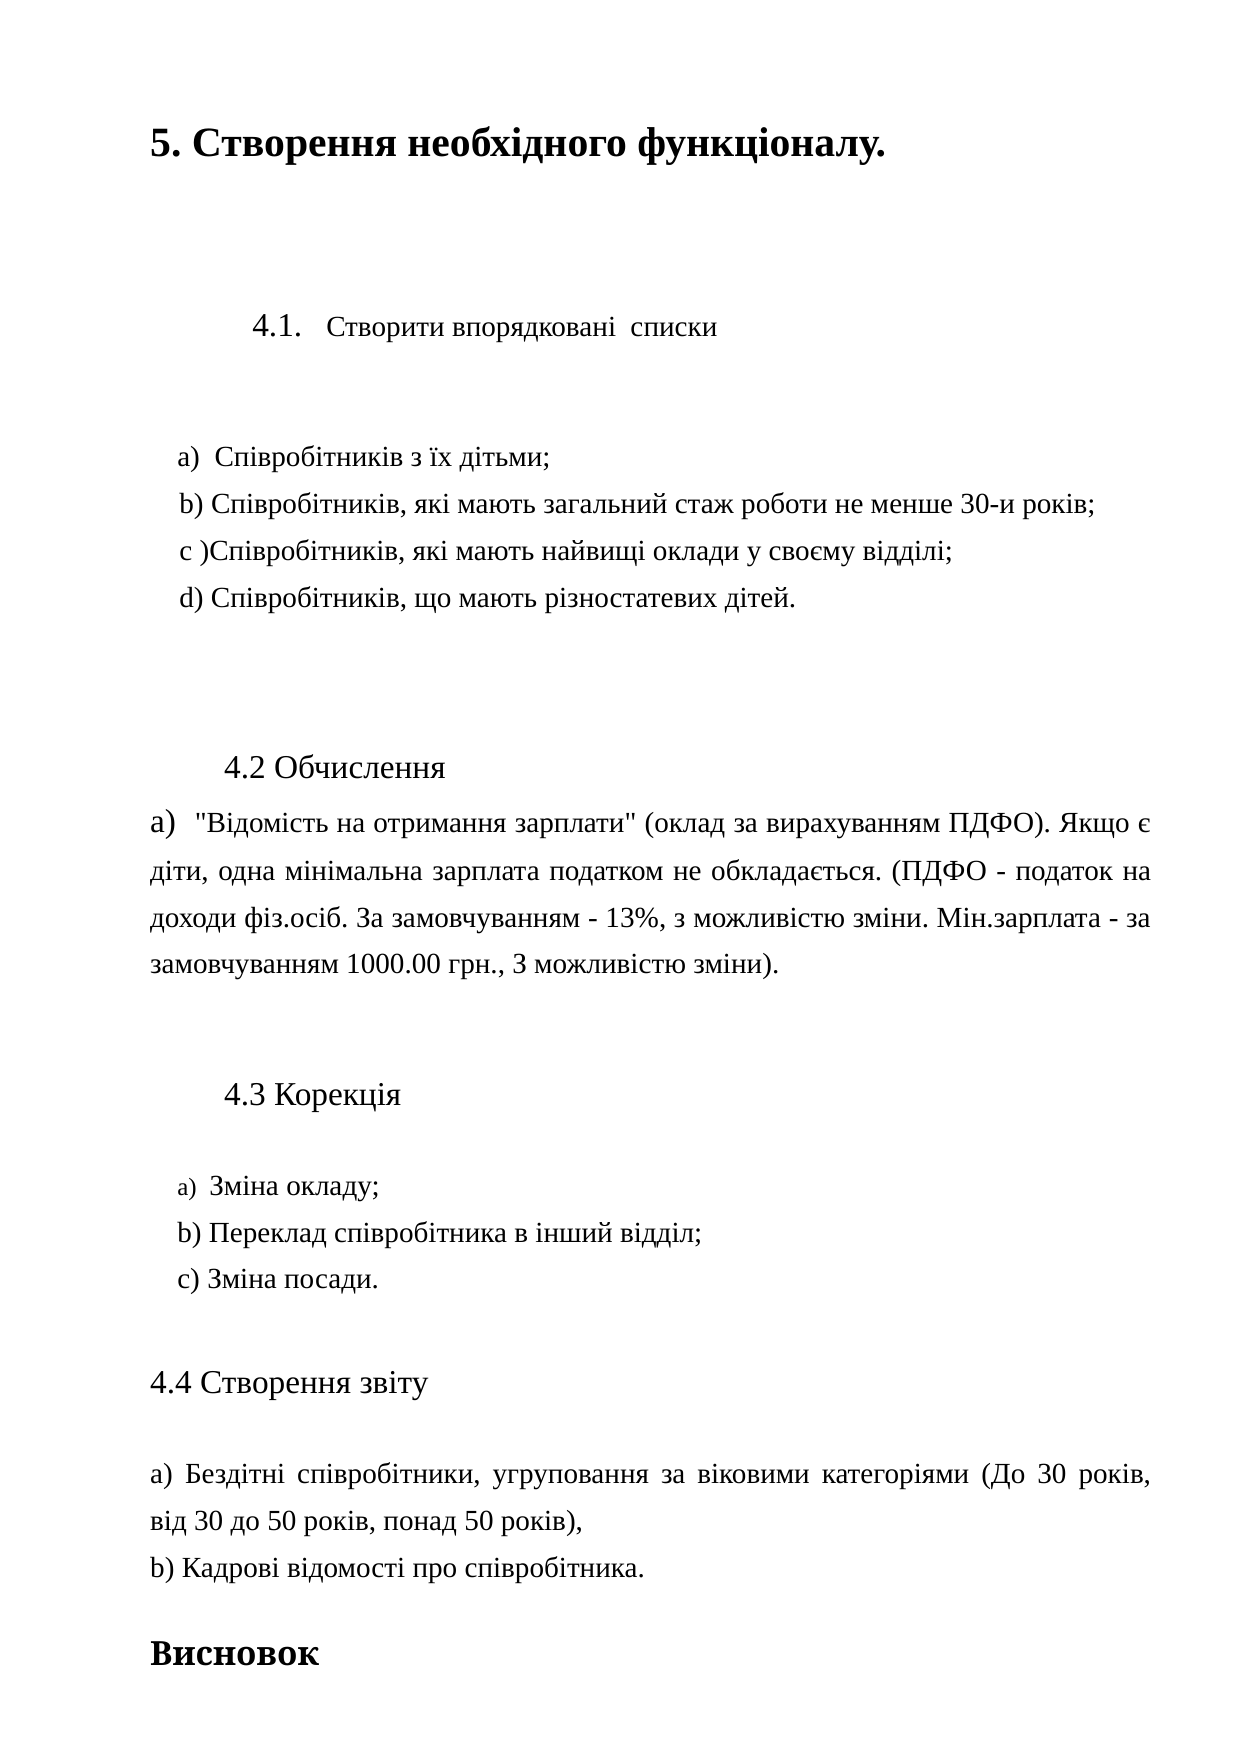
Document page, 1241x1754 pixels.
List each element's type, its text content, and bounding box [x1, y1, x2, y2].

text b) Співробітників, які мають загальний стаж роботи не менше 30-и років; [150, 486, 1152, 520]
text 4.1. Створити впорядковані списки [177, 305, 1152, 344]
text a) "Відомість на отримання зарплати" (оклад за вирахуванням ПДФО). Якщо є діти, одна мінімальна зарплата податком не обкладається. (ПДФО - податок на доходи фіз.осіб. За замовчуванням - 13%, з можливістю зміни. Мін.зарплата - за замовчуванням 1000.00 грн., З можливістю зміни). [150, 801, 1152, 980]
text b) Переклад співробітника в інший відділ; [177, 1215, 1152, 1248]
text а) Зміна окладу; [177, 1168, 1152, 1201]
text c) Зміна посади. [177, 1262, 1152, 1295]
text 4.2 Обчислення [150, 748, 1152, 786]
text d) Співробітників, що мають різностатевих дітей. [150, 580, 1152, 614]
text a) Співробітників з їх дітьми; [177, 439, 1152, 473]
text 5. Створення необхідного функціоналу. [150, 118, 1152, 166]
text 4.4 Створення звіту [150, 1362, 1152, 1400]
text 4.3 Корекція [150, 1074, 1152, 1112]
text a) Бездітні співробітники, угруповання за віковими категоріями (До 30 років, від 30 до 50 років, понад 50 років), [150, 1456, 1152, 1536]
text с )Співробітників, які мають найвищі оклади у своєму відділі; [150, 533, 1152, 567]
text Висновок [150, 1635, 1152, 1673]
text b) Кадрові відомості про співробітника. [150, 1550, 1152, 1583]
